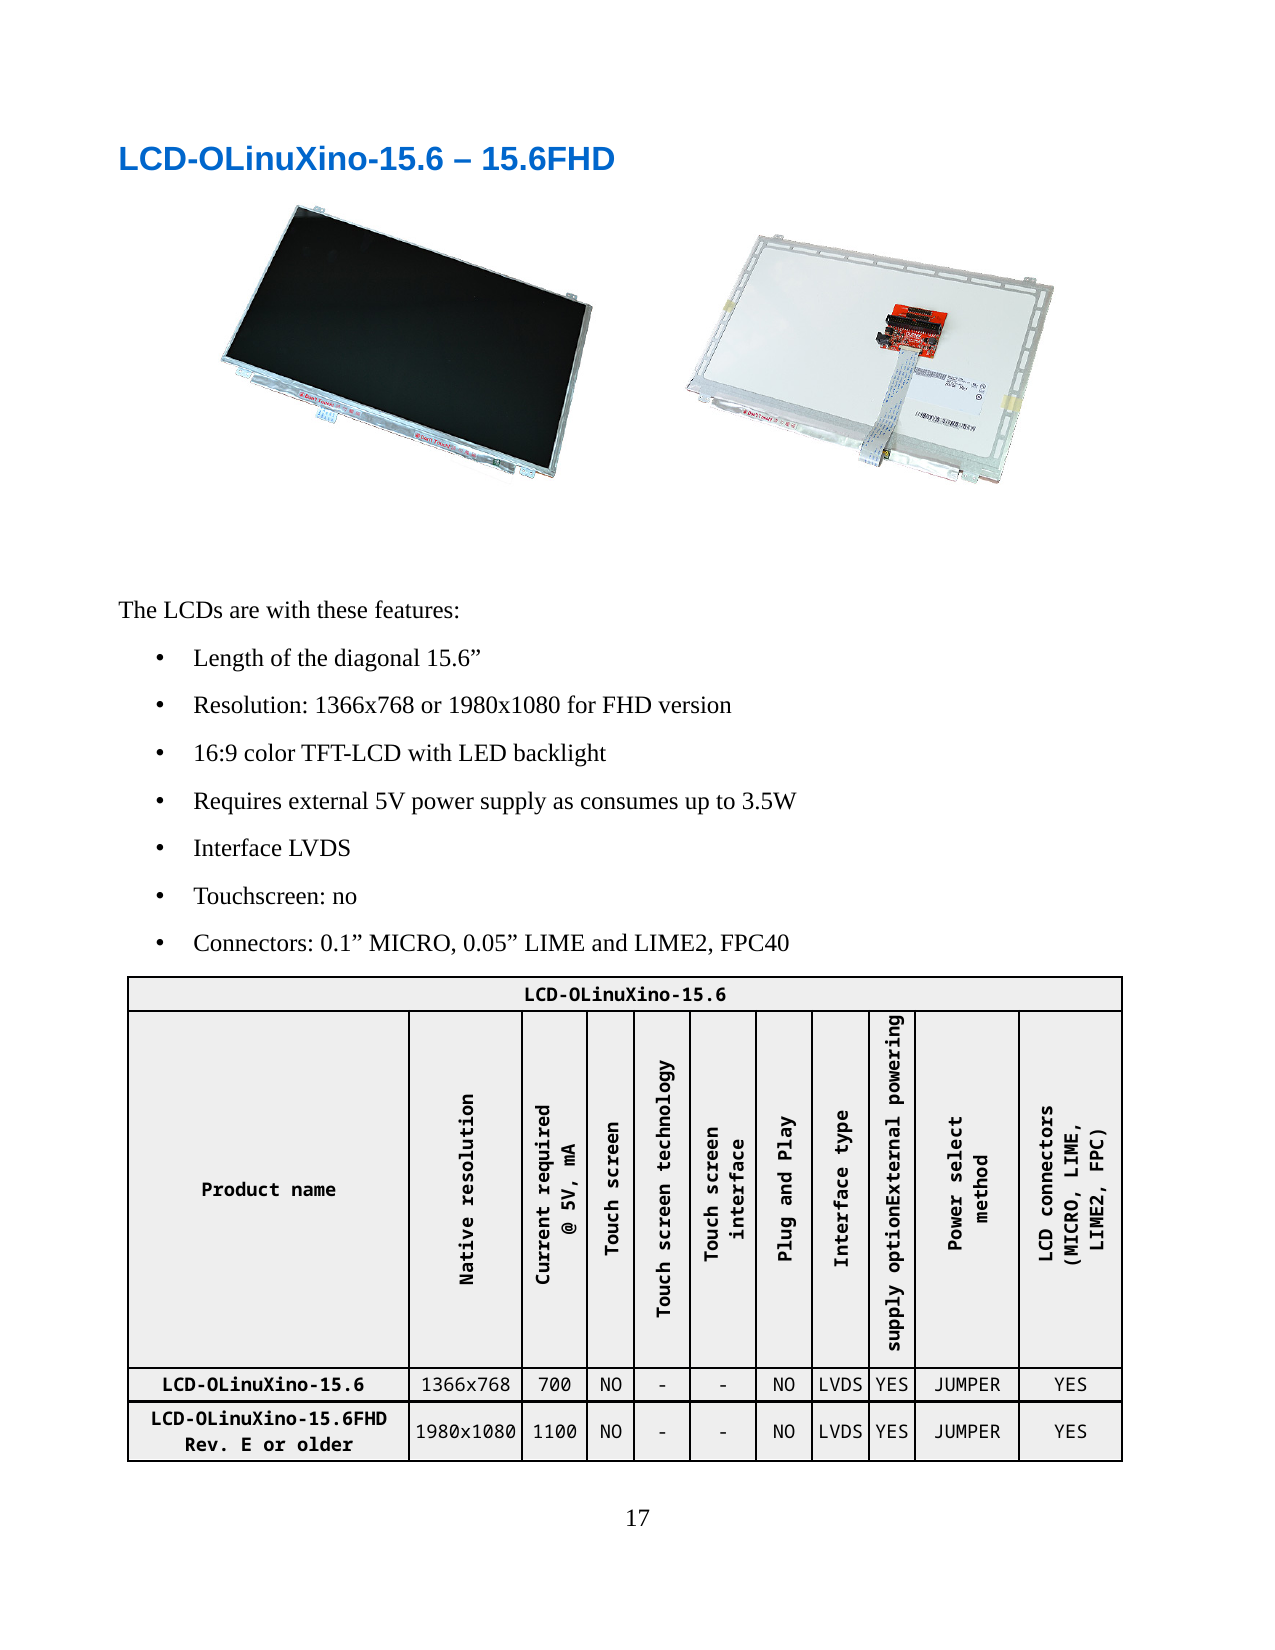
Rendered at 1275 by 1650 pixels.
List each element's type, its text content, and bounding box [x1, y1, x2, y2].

table_cell LCD connectors (MICRO, LIME, LIME2, FPC) [1020, 1012, 1121, 1367]
table_cell 1100 [523, 1403, 586, 1459]
table_cell NO [588, 1369, 633, 1400]
table_cell Interface type [813, 1012, 868, 1367]
list Connectors: 0.1” MICRO, 0.05” LIME and LIME2, FPC40 [156, 928, 1157, 957]
table_cell LCD-OLinuXino-15.6 [129, 1369, 408, 1400]
text The LCDs are with these features: [118, 595, 1157, 624]
table_cell YES [870, 1403, 914, 1459]
subtitle LCD-OLinuXino-15.6 – 15.6FHD [118, 139, 1157, 178]
list Resolution: 1366x768 or 1980x1080 for FHD version [156, 691, 1157, 719]
table_cell Native resolution [410, 1012, 521, 1367]
table_cell 700 [523, 1369, 586, 1400]
table_cell JUMPER [916, 1369, 1018, 1400]
picture [677, 210, 1070, 505]
table_cell NO [757, 1369, 811, 1400]
table_cell NO [757, 1403, 811, 1459]
list Requires external 5V power supply as consumes up to 3.5W [156, 786, 1157, 814]
table_cell LVDS [813, 1403, 868, 1459]
list Length of the diagonal 15.6” [156, 643, 1157, 672]
table_cell Touch screen interface [691, 1012, 755, 1367]
table_cell - [635, 1403, 689, 1459]
table_cell - [691, 1369, 755, 1400]
table_cell YES [870, 1369, 914, 1400]
table_cell 1980x1080 [410, 1403, 521, 1459]
table_cell Product name [129, 1012, 408, 1367]
table_cell YES [1020, 1403, 1121, 1459]
table_cell Touch screen [588, 1012, 633, 1367]
table_cell Power select method [916, 1012, 1018, 1367]
table_cell NO [588, 1403, 633, 1459]
list 16:9 color TFT-LCD with LED backlight [156, 738, 1157, 767]
table_header LCD-OLinuXino-15.6 [129, 978, 1121, 1010]
list Interface LVDS [156, 833, 1157, 862]
table_cell JUMPER [916, 1403, 1018, 1459]
table_cell External powering supply option [870, 1012, 914, 1367]
table_cell Plug and Play [757, 1012, 811, 1367]
table_cell - [691, 1403, 755, 1459]
table_cell YES [1020, 1369, 1121, 1400]
table_cell LVDS [813, 1369, 868, 1400]
picture [212, 190, 604, 489]
table_cell - [635, 1369, 689, 1400]
list Touchscreen: no [156, 881, 1157, 910]
table_cell Current required @ 5V, mA [523, 1012, 586, 1367]
table_cell LCD-OLinuXino-15.6FHD Rev. E or older [129, 1403, 408, 1459]
table_cell 1366x768 [410, 1369, 521, 1400]
table_cell Touch screen technology [635, 1012, 689, 1367]
